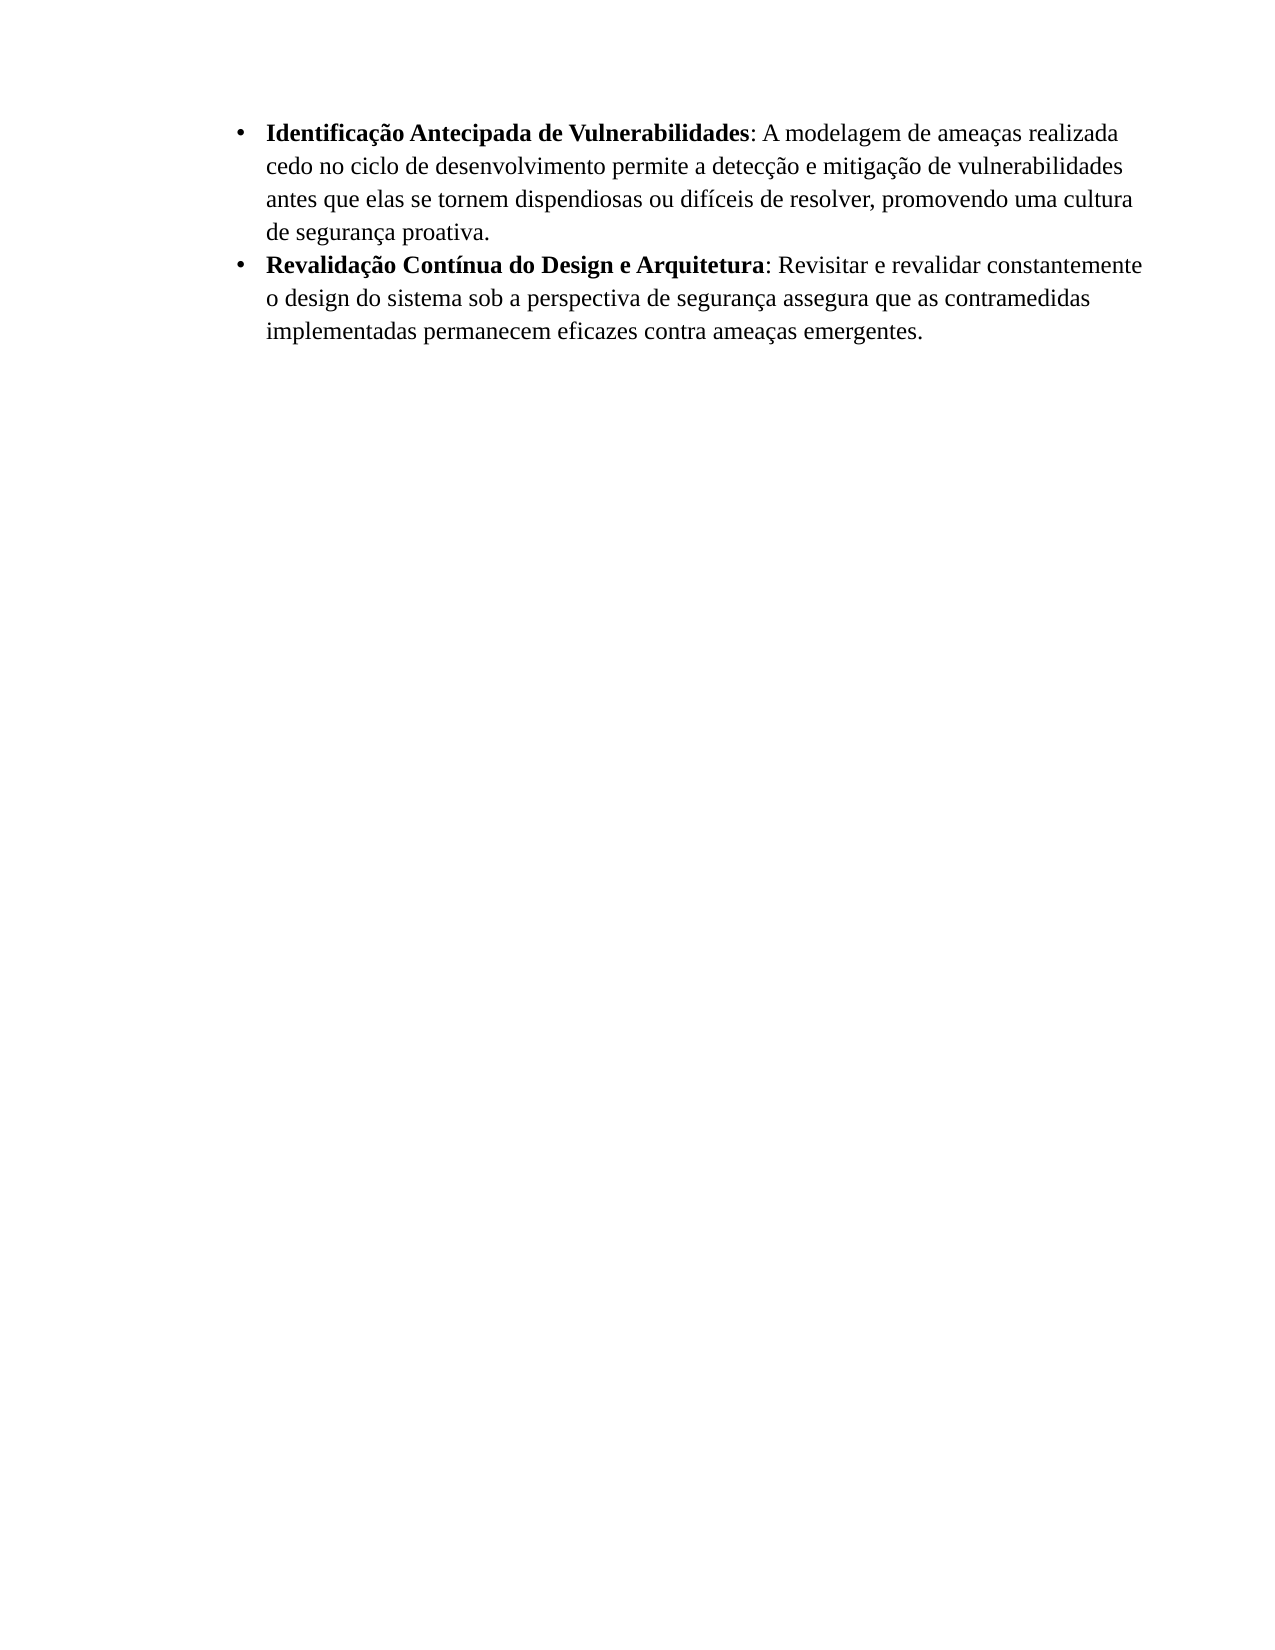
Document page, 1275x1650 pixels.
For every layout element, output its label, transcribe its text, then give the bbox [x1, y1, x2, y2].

list Identificação Antecipada de Vulnerabilidades: A modelagem de ameaças realizada cedo no ciclo de desenvolvimento permite a detecção e mitigação de vulnerabilidades antes que elas se tornem dispendiosas ou difíceis de resolver, promovendo uma cultura de segurança proativa. [236, 118, 1157, 246]
list Revalidação Contínua do Design e Arquitetura: Revisitar e revalidar constantemente o design do sistema sob a perspectiva de segurança assegura que as contramedidas implementadas permanecem eficazes contra ameaças emergentes. [236, 250, 1157, 345]
